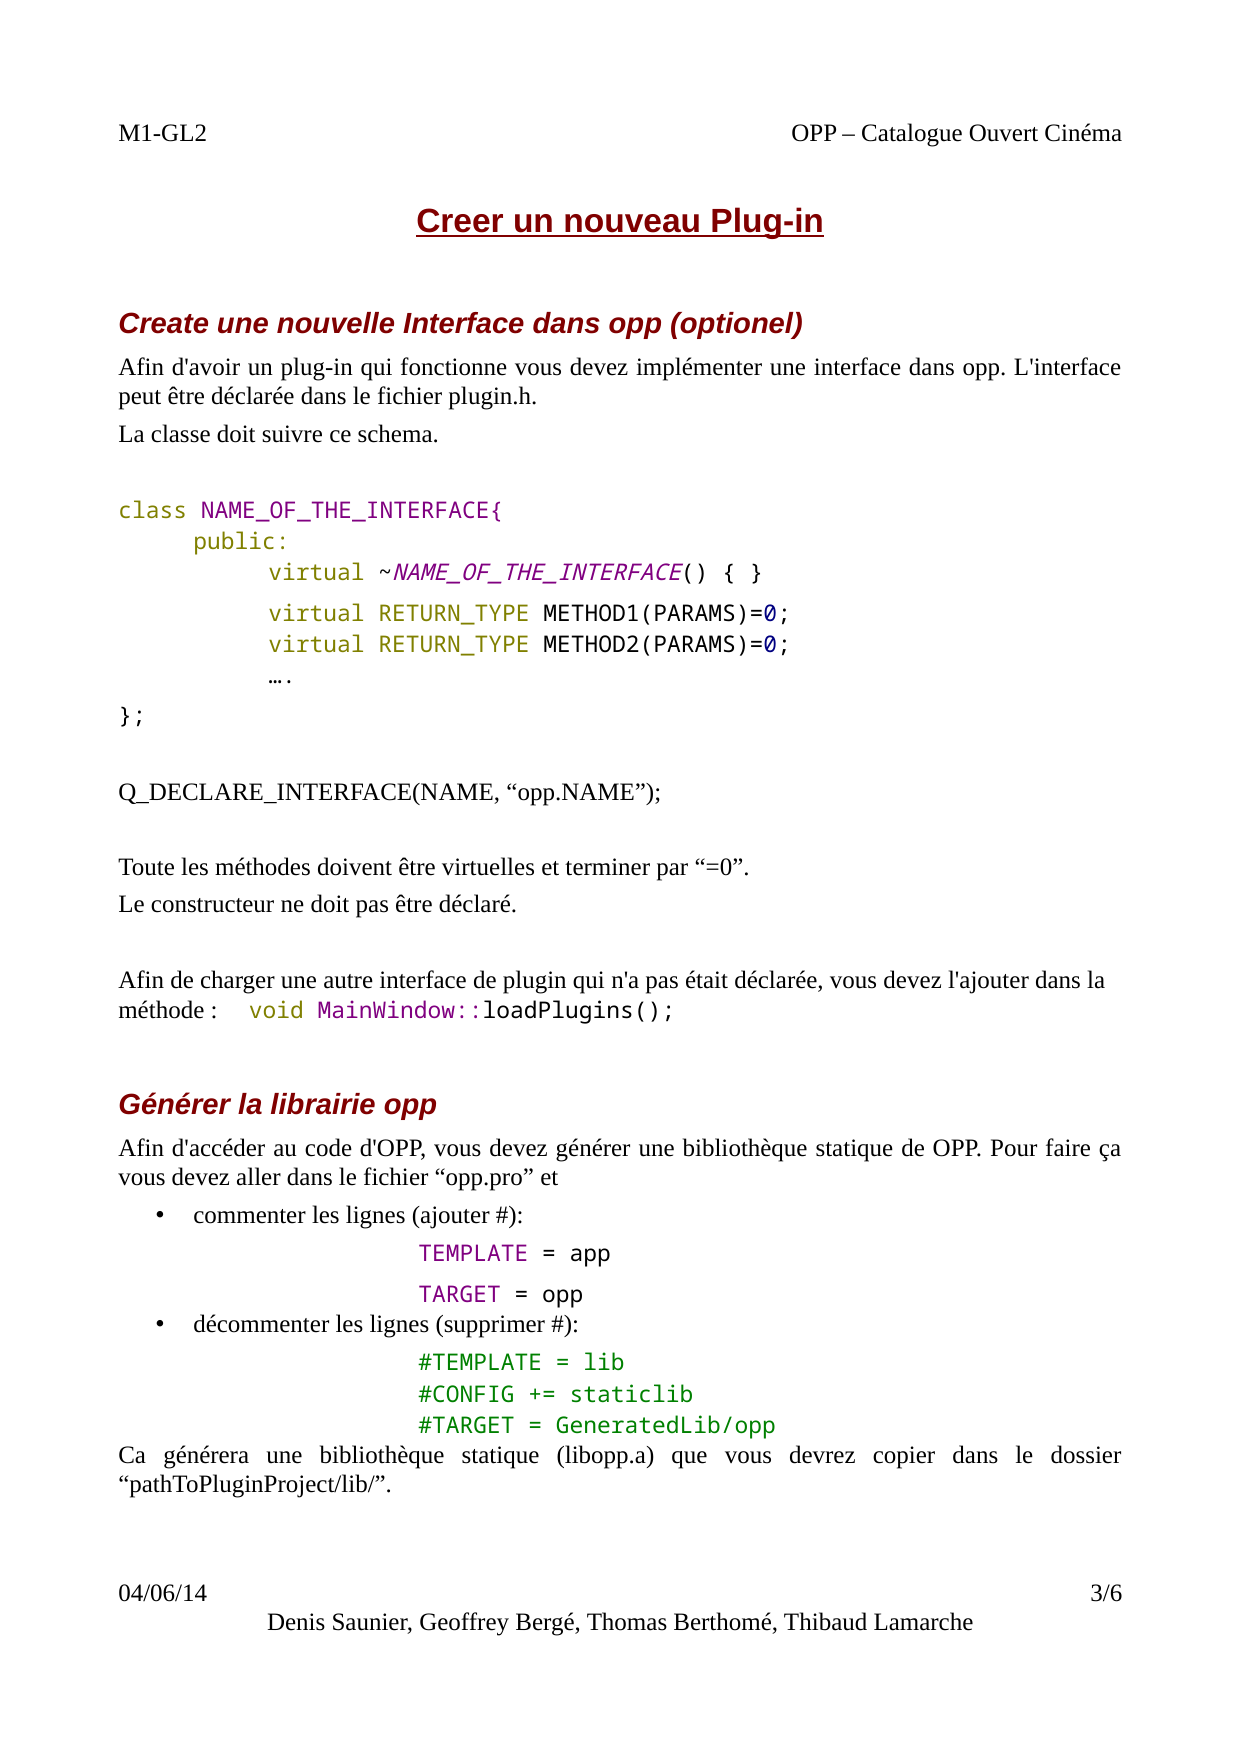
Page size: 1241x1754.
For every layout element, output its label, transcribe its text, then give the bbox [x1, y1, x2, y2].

text Afin d'avoir un plug-in qui fonctionne vous devez implémenter une interface dans opp. L'interface peut être déclarée dans le fichier plugin.h. [118, 352, 1122, 410]
list commenter les lignes (ajouter #): [156, 1200, 1122, 1228]
text #TARGET = GeneratedLib/opp [118, 1409, 1122, 1440]
subtitle Générer la librairie opp [118, 1087, 1122, 1121]
text class NAME_OF_THE_INTERFACE{ [118, 494, 1122, 525]
text TARGET = opp [118, 1277, 1122, 1309]
text …. [118, 659, 1122, 690]
list TEMPLATE = app [381, 1237, 1122, 1269]
text public: [118, 525, 1122, 556]
subtitle Creer un nouveau Plug-in [118, 201, 1122, 240]
text Le constructeur ne doit pas être déclaré. [118, 889, 1122, 918]
text }; [118, 699, 1122, 730]
text La classe doit suivre ce schema. [118, 419, 1122, 447]
list #TEMPLATE = lib [381, 1346, 1122, 1378]
text Toute les méthodes doivent être virtuelles et terminer par “=0”. [118, 852, 1122, 881]
text Afin d'accéder au code d'OPP, vous devez générer une bibliothèque statique de OPP. Pour faire ça vous devez aller dans le fichier “opp.pro” et [118, 1133, 1122, 1191]
subtitle Create une nouvelle Interface dans opp (optionel) [118, 306, 1122, 340]
text Afin de charger une autre interface de plugin qui n'a pas était déclarée, vous devez l'ajouter dans la méthode : void MainWindow::loadPlugins(); [118, 965, 1122, 1025]
text Ca générera une bibliothèque statique (libopp.a) que vous devrez copier dans le dossier “pathToPluginProject/lib/”. [118, 1440, 1122, 1498]
text #CONFIG += staticlib [118, 1378, 1122, 1409]
text virtual RETURN_TYPE METHOD2(PARAMS)=0; [118, 628, 1122, 659]
text virtual ~NAME_OF_THE_INTERFACE() { } [118, 556, 1122, 588]
text Q_DECLARE_INTERFACE(NAME, “opp.NAME”); [118, 777, 1122, 806]
text virtual RETURN_TYPE METHOD1(PARAMS)=0; [118, 596, 1122, 628]
list décommenter les lignes (supprimer #): [156, 1309, 1122, 1337]
